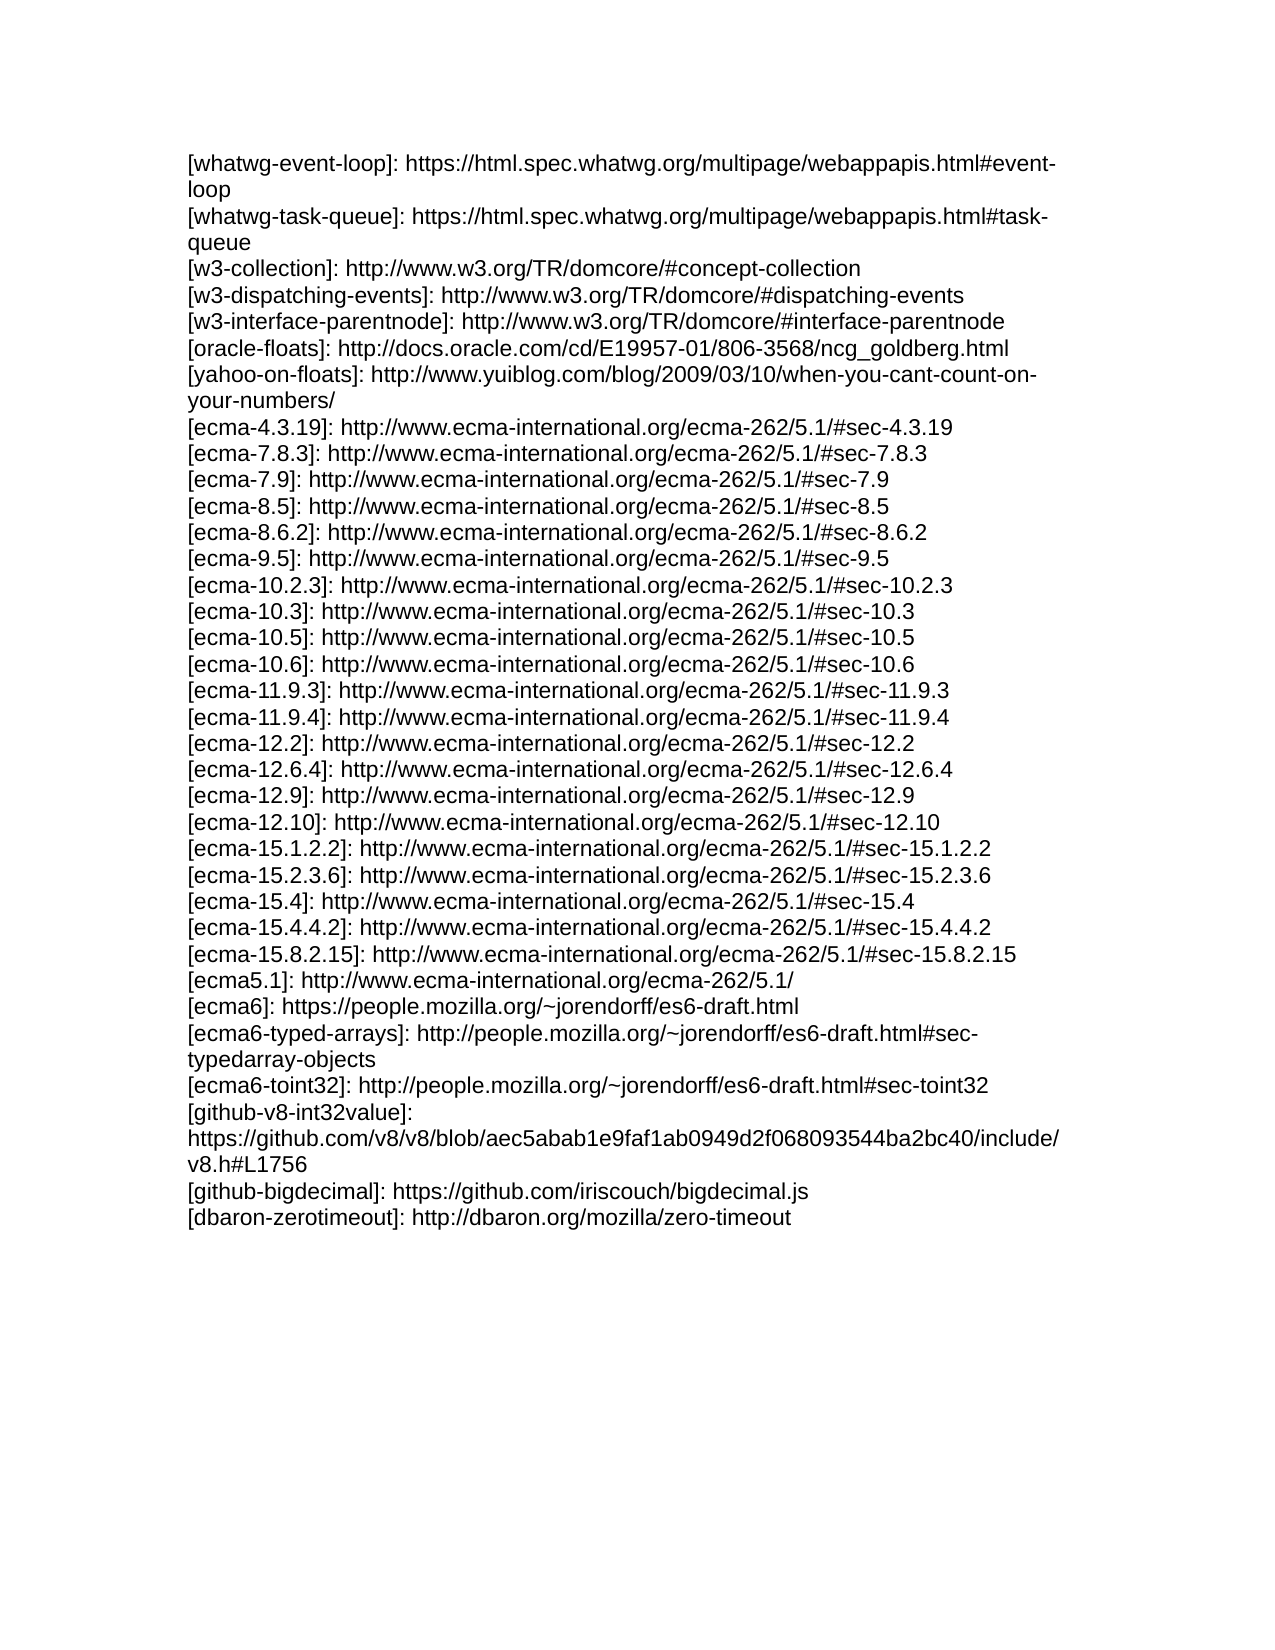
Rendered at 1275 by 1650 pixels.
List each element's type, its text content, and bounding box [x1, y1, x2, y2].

text [ecma-10.3]: http://www.ecma-international.org/ecma-262/5.1/#sec-10.3 [187, 598, 1087, 624]
text [ecma-12.6.4]: http://www.ecma-international.org/ecma-262/5.1/#sec-12.6.4 [187, 756, 1087, 782]
text [yahoo-on-floats]: http://www.yuiblog.com/blog/2009/03/10/when-you-cant-count-on-your-numbers/ [187, 361, 1087, 413]
text [ecma-15.4]: http://www.ecma-international.org/ecma-262/5.1/#sec-15.4 [187, 888, 1087, 914]
text [ecma-10.5]: http://www.ecma-international.org/ecma-262/5.1/#sec-10.5 [187, 624, 1087, 651]
text [ecma-10.6]: http://www.ecma-international.org/ecma-262/5.1/#sec-10.6 [187, 651, 1087, 677]
text [github-v8-int32value]: https://github.com/v8/v8/blob/aec5abab1e9faf1ab0949d2f068093544ba2bc40/include/v8.h#L1756 [187, 1099, 1087, 1178]
text [ecma-15.4.4.2]: http://www.ecma-international.org/ecma-262/5.1/#sec-15.4.4.2 [187, 914, 1087, 941]
text [ecma-15.8.2.15]: http://www.ecma-international.org/ecma-262/5.1/#sec-15.8.2.15 [187, 941, 1087, 967]
text [w3-dispatching-events]: http://www.w3.org/TR/domcore/#dispatching-events [187, 282, 1087, 308]
text [whatwg-event-loop]: https://html.spec.whatwg.org/multipage/webappapis.html#event-loop [187, 150, 1087, 203]
text [ecma-15.1.2.2]: http://www.ecma-international.org/ecma-262/5.1/#sec-15.1.2.2 [187, 835, 1087, 862]
text [ecma-9.5]: http://www.ecma-international.org/ecma-262/5.1/#sec-9.5 [187, 545, 1087, 572]
text [w3-interface-parentnode]: http://www.w3.org/TR/domcore/#interface-parentnode [187, 308, 1087, 334]
text [ecma-10.2.3]: http://www.ecma-international.org/ecma-262/5.1/#sec-10.2.3 [187, 572, 1087, 598]
text [whatwg-task-queue]: https://html.spec.whatwg.org/multipage/webappapis.html#task-queue [187, 203, 1087, 255]
text [oracle-floats]: http://docs.oracle.com/cd/E19957-01/806-3568/ncg_goldberg.html [187, 334, 1087, 361]
text [ecma-15.2.3.6]: http://www.ecma-international.org/ecma-262/5.1/#sec-15.2.3.6 [187, 862, 1087, 888]
text [ecma-12.2]: http://www.ecma-international.org/ecma-262/5.1/#sec-12.2 [187, 730, 1087, 756]
text [ecma5.1]: http://www.ecma-international.org/ecma-262/5.1/ [187, 967, 1087, 993]
text [ecma6]: https://people.mozilla.org/~jorendorff/es6-draft.html [187, 993, 1087, 1020]
text [ecma-11.9.3]: http://www.ecma-international.org/ecma-262/5.1/#sec-11.9.3 [187, 677, 1087, 703]
text [ecma6-typed-arrays]: http://people.mozilla.org/~jorendorff/es6-draft.html#sec-typedarray-objects [187, 1020, 1087, 1072]
text [github-bigdecimal]: https://github.com/iriscouch/bigdecimal.js [187, 1178, 1087, 1204]
text [ecma6-toint32]: http://people.mozilla.org/~jorendorff/es6-draft.html#sec-toint32 [187, 1072, 1087, 1099]
text [ecma-8.6.2]: http://www.ecma-international.org/ecma-262/5.1/#sec-8.6.2 [187, 519, 1087, 545]
text [ecma-4.3.19]: http://www.ecma-international.org/ecma-262/5.1/#sec-4.3.19 [187, 413, 1087, 440]
text [ecma-12.9]: http://www.ecma-international.org/ecma-262/5.1/#sec-12.9 [187, 782, 1087, 809]
text [ecma-7.8.3]: http://www.ecma-international.org/ecma-262/5.1/#sec-7.8.3 [187, 440, 1087, 466]
text [ecma-11.9.4]: http://www.ecma-international.org/ecma-262/5.1/#sec-11.9.4 [187, 703, 1087, 730]
text [w3-collection]: http://www.w3.org/TR/domcore/#concept-collection [187, 255, 1087, 282]
text [dbaron-zerotimeout]: http://dbaron.org/mozilla/zero-timeout [187, 1204, 1087, 1231]
text [ecma-12.10]: http://www.ecma-international.org/ecma-262/5.1/#sec-12.10 [187, 809, 1087, 835]
text [ecma-8.5]: http://www.ecma-international.org/ecma-262/5.1/#sec-8.5 [187, 493, 1087, 519]
text [ecma-7.9]: http://www.ecma-international.org/ecma-262/5.1/#sec-7.9 [187, 466, 1087, 493]
